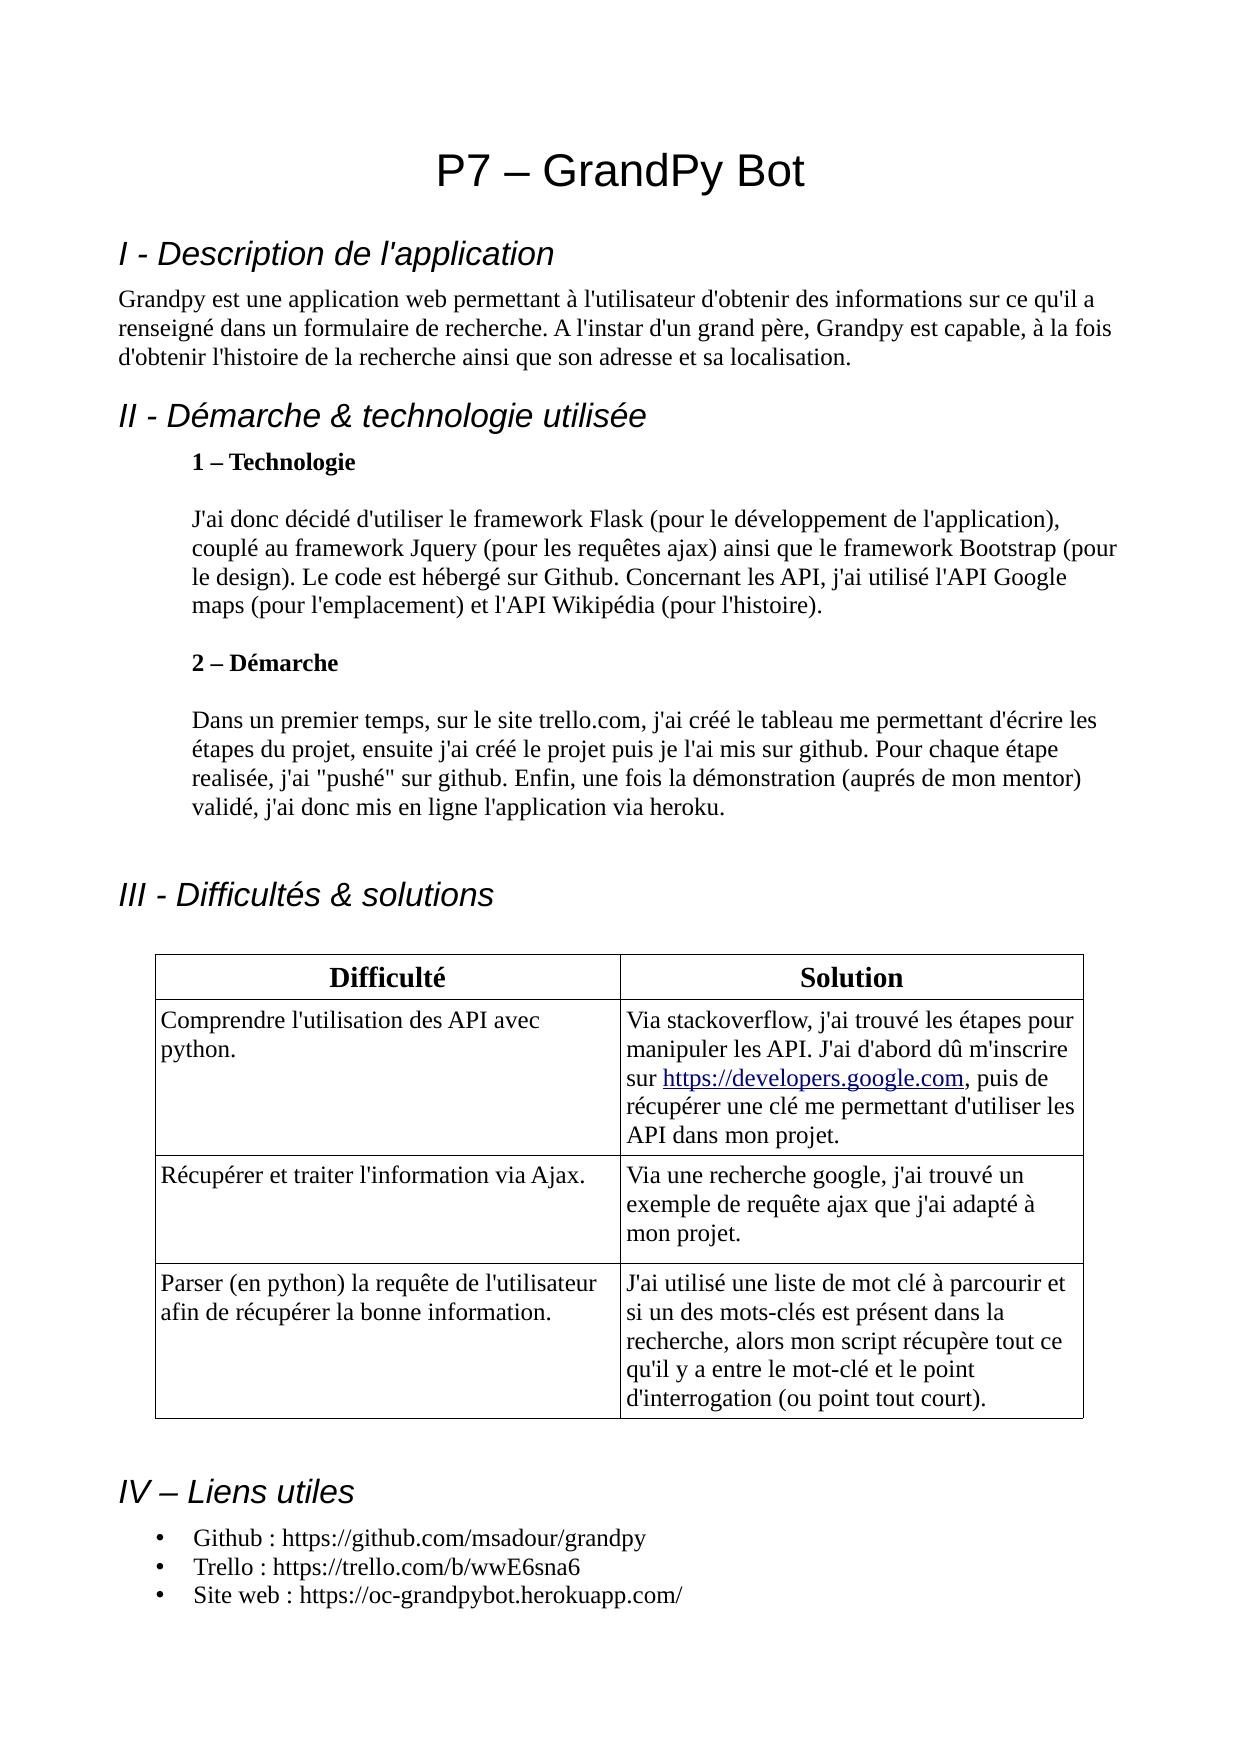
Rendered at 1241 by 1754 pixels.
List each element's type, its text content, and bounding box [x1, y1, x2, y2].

text Grandpy est une application web permettant à l'utilisateur d'obtenir des informations sur ce qu'il a renseigné dans un formulaire de recherche. A l'instar d'un grand père, Grandpy est capable, à la fois d'obtenir l'histoire de la recherche ainsi que son adresse et sa localisation. [118, 284, 1122, 371]
list Github : https://github.com/msadour/grandpy [156, 1523, 1122, 1552]
table_header Solution [621, 955, 1083, 999]
table_cell Comprendre l'utilisation des API avec python. [156, 1000, 620, 1155]
table_cell Récupérer et traiter l'information via Ajax. [156, 1156, 620, 1262]
table_cell Via une recherche google, j'ai trouvé un exemple de requête ajax que j'ai adapté à mon projet. [621, 1156, 1083, 1262]
text 1 – Technologie [118, 447, 1122, 476]
subtitle P7 – GrandPy Bot [118, 143, 1122, 196]
subtitle I - Description de l'application [118, 233, 1122, 272]
list Trello : https://trello.com/b/wwE6sna6 [156, 1552, 1122, 1580]
text J'ai donc décidé d'utiliser le framework Flask (pour le développement de l'application), couplé au framework Jquery (pour les requêtes ajax) ainsi que le framework Bootstrap (pour le design). Le code est hébergé sur Github. Concernant les API, j'ai utilisé l'API Google maps (pour l'emplacement) et l'API Wikipédia (pour l'histoire). [118, 504, 1122, 619]
table_cell J'ai utilisé une liste de mot clé à parcourir et si un des mots-clés est présent dans la recherche, alors mon script récupère tout ce qu'il y a entre le mot-clé et le point d'interrogation (ou point tout court). [621, 1264, 1083, 1418]
table_header Difficulté [156, 955, 620, 999]
subtitle III - Difficultés & solutions [118, 874, 1122, 913]
table_cell Via stackoverflow, j'ai trouvé les étapes pour manipuler les API. J'ai d'abord dû m'inscrire sur https://developers.google.com, puis de récupérer une clé me permettant d'utiliser les API dans mon projet. [621, 1000, 1083, 1155]
subtitle IV – Liens utiles [118, 1472, 1122, 1510]
text Dans un premier temps, sur le site trello.com, j'ai créé le tableau me permettant d'écrire les étapes du projet, ensuite j'ai créé le projet puis je l'ai mis sur github. Pour chaque étape realisée, j'ai "pushé" sur github. Enfin, une fois la démonstration (auprés de mon mentor) validé, j'ai donc mis en ligne l'application via heroku. [118, 706, 1122, 821]
list Site web : https://oc-grandpybot.herokuapp.com/ [156, 1580, 1122, 1609]
subtitle II - Démarche & technologie utilisée [118, 396, 1122, 434]
text 2 – Démarche [118, 648, 1122, 677]
table_cell Parser (en python) la requête de l'utilisateur afin de récupérer la bonne information. [156, 1264, 620, 1418]
